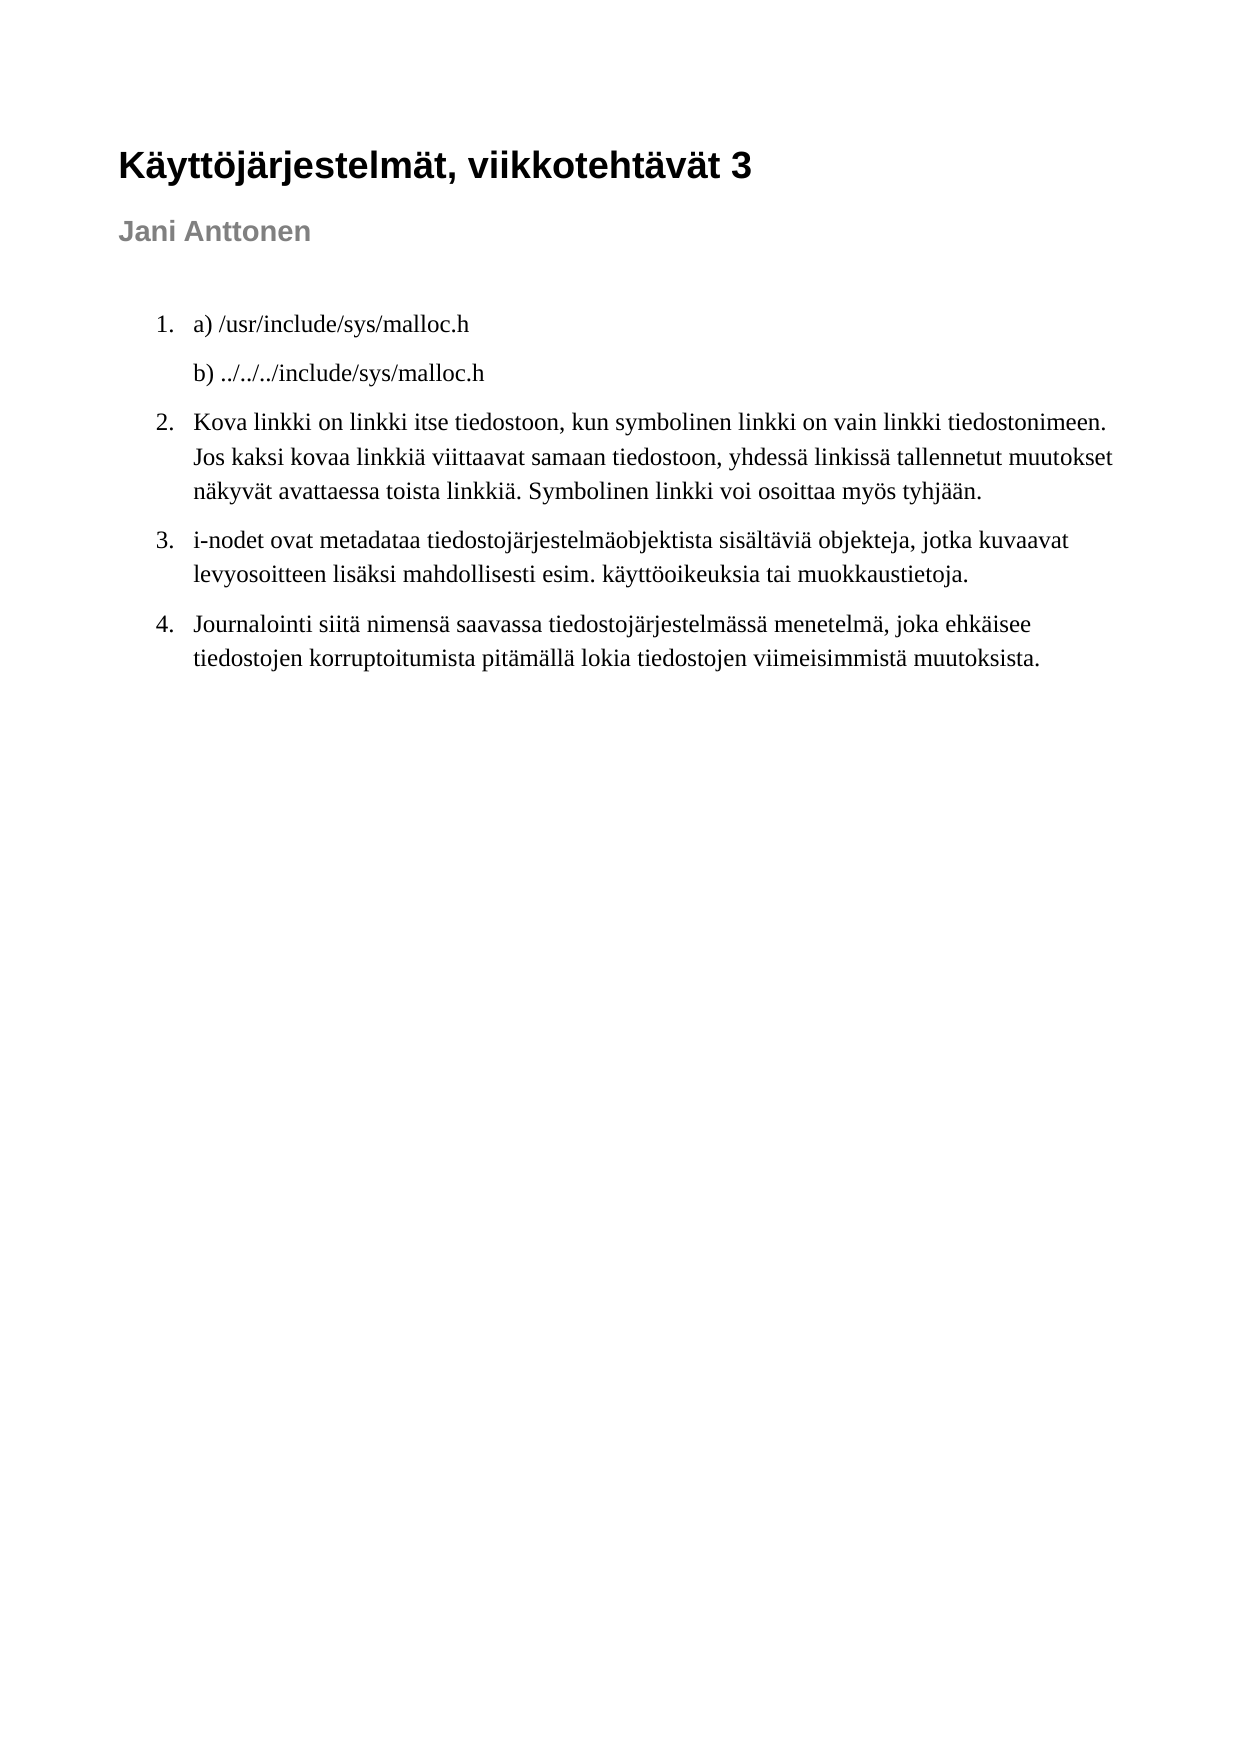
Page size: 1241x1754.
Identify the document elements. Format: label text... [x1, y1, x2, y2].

list Journalointi siitä nimensä saavassa tiedostojärjestelmässä menetelmä, joka ehkäisee tiedostojen korruptoitumista pitämällä lokia tiedostojen viimeisimmistä muutoksista. [156, 609, 1122, 672]
subtitle Jani Anttonen [118, 214, 1122, 247]
subtitle Käyttöjärjestelmät, viikkotehtävät 3 [118, 143, 1122, 187]
list Kova linkki on linkki itse tiedostoon, kun symbolinen linkki on vain linkki tiedostonimeen. Jos kaksi kovaa linkkiä viittaavat samaan tiedostoon, yhdessä linkissä tallennetut muutokset näkyvät avattaessa toista linkkiä. Symbolinen linkki voi osoittaa myös tyhjään. [156, 407, 1122, 505]
list i-nodet ovat metadataa tiedostojärjestelmäobjektista sisältäviä objekteja, jotka kuvaavat levyosoitteen lisäksi mahdollisesti esim. käyttöoikeuksia tai muokkaustietoja. [156, 525, 1122, 588]
list b) ../../../include/sys/malloc.h [156, 358, 1122, 387]
list a) /usr/include/sys/malloc.h [156, 309, 1122, 338]
